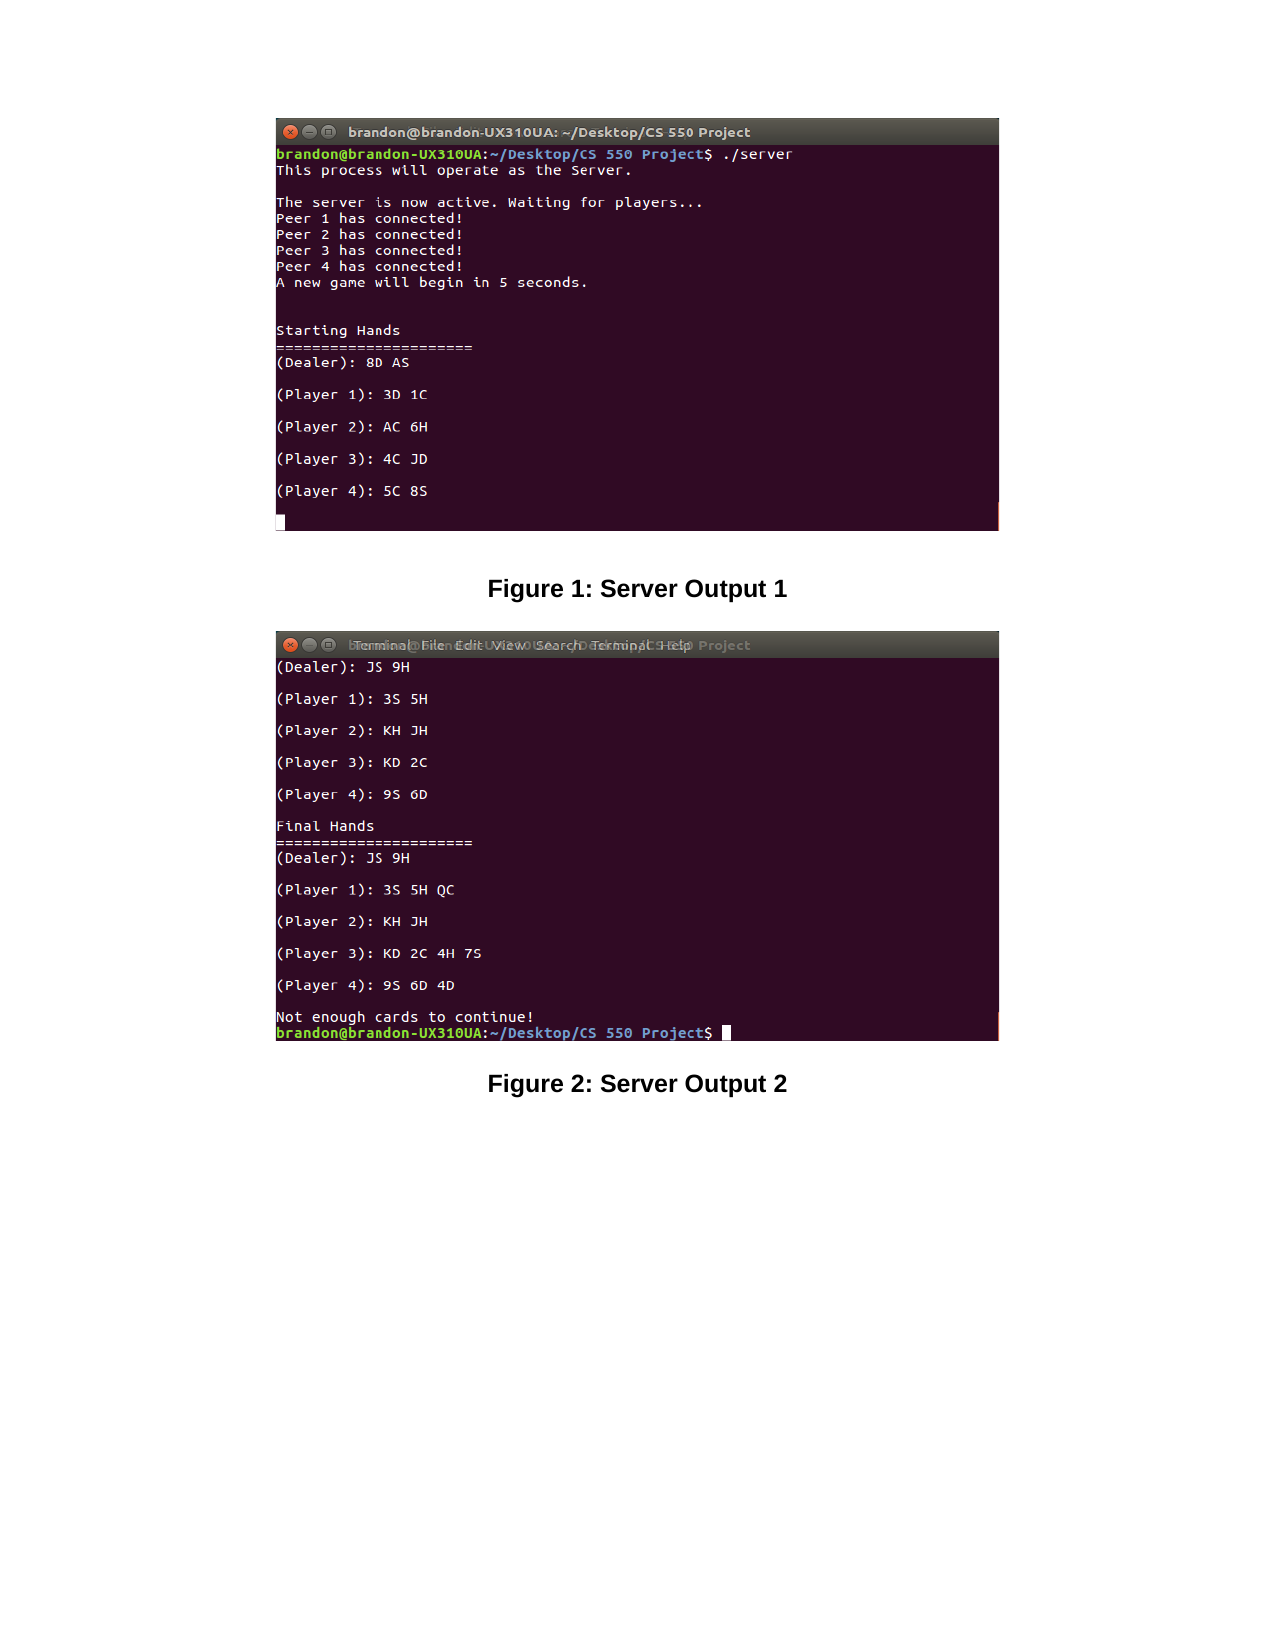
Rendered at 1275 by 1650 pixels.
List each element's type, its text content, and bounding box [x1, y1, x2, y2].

text Figure 1: Server Output 1 [118, 574, 1157, 602]
text Figure 2: Server Output 2 [118, 1069, 1157, 1098]
picture [275, 118, 1000, 531]
picture [275, 631, 1000, 1041]
